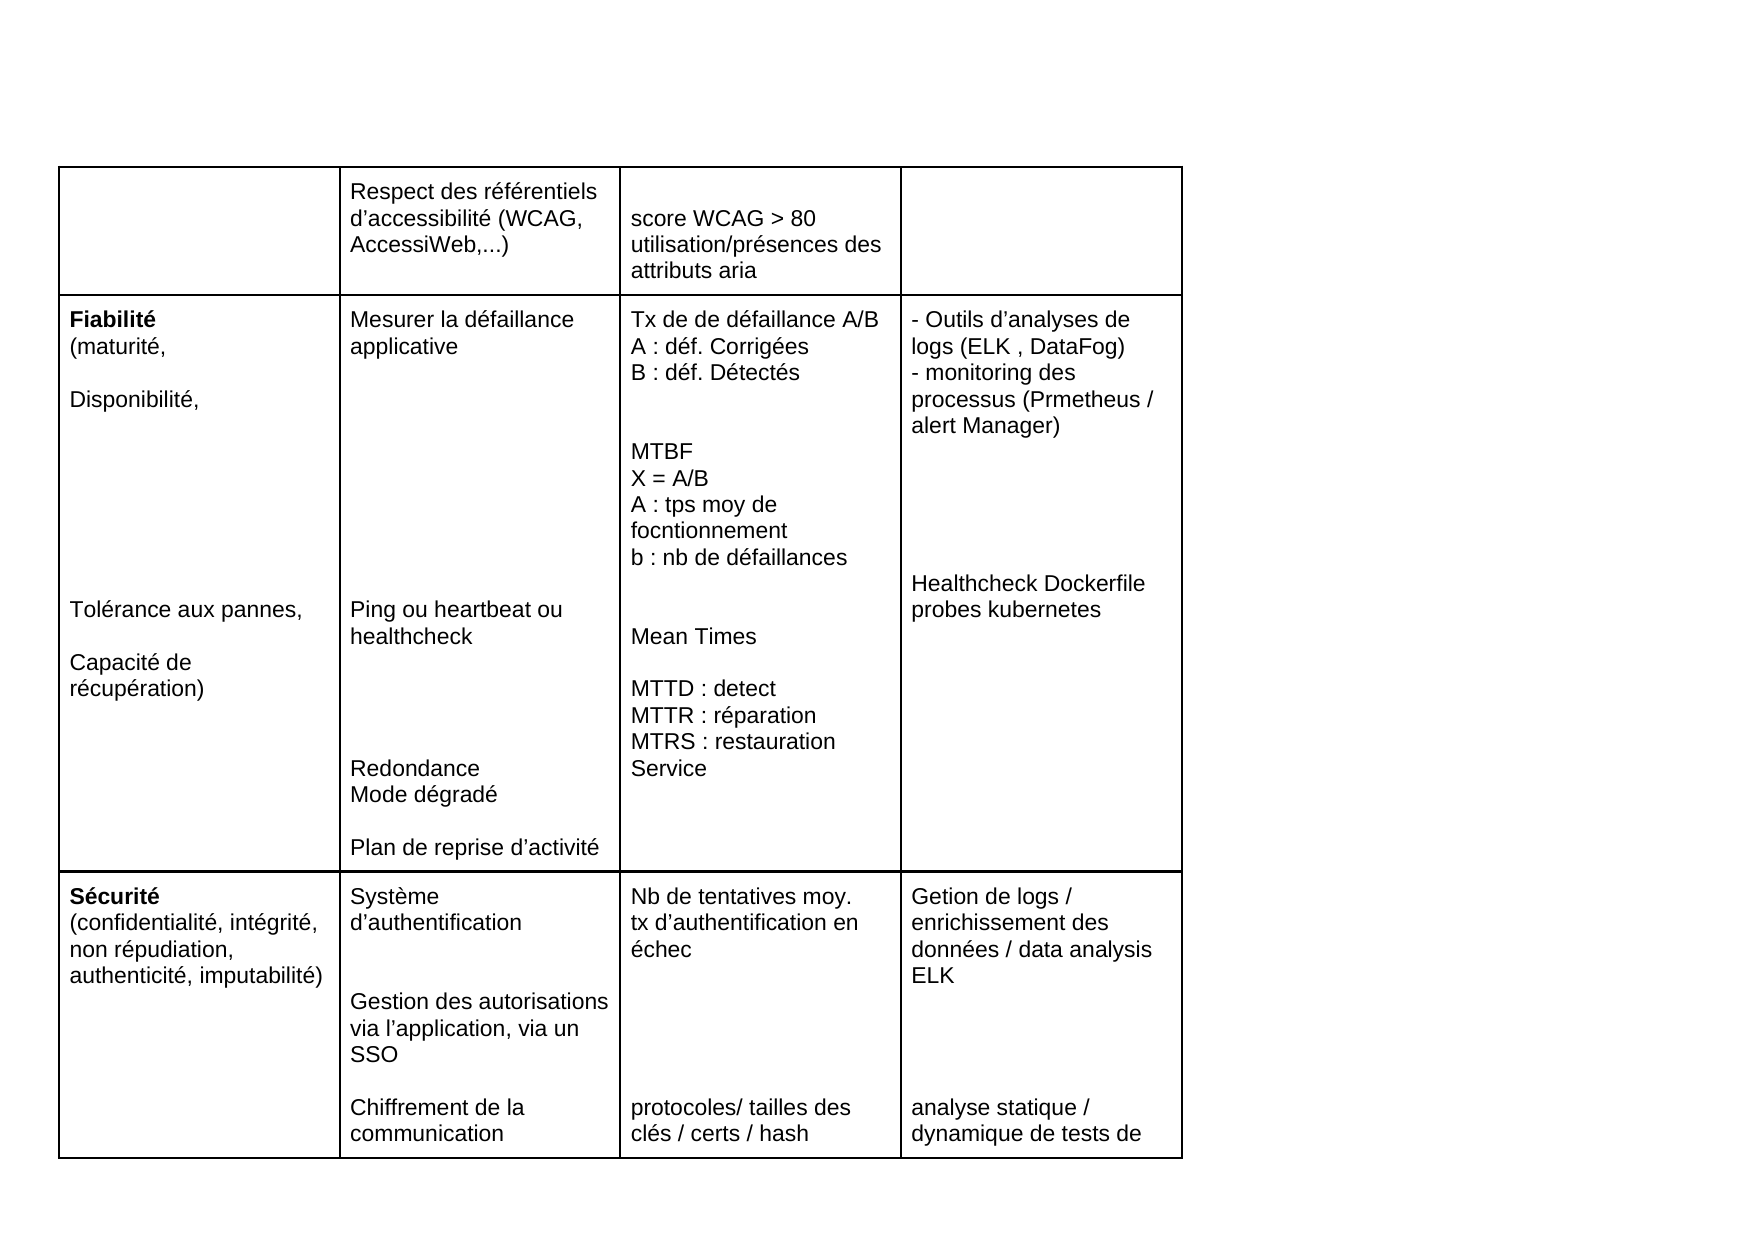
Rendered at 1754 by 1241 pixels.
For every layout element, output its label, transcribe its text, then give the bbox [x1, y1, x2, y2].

table_cell Respect des référentiels d’accessibilité (WCAG, AccessiWeb,...) [341, 168, 619, 294]
table_cell score WCAG > 80 utilisation/présences des attributs aria [621, 168, 900, 294]
table_cell Système d’authentification Gestion des autorisations via l’application, via un SSO Chiffrement de la communication [341, 873, 619, 1157]
table_cell - Outils d’analyses de logs (ELK , DataFog) - monitoring des processus (Prmetheus / alert Manager) Healthcheck Dockerfile probes kubernetes [902, 296, 1181, 870]
table_cell Sécurité (confidentialité, intégrité, non répudiation, authenticité, imputabilité) [60, 873, 339, 1157]
table_cell Fiabilité (maturité, Disponibilité, Tolérance aux pannes, Capacité de récupération) [60, 296, 339, 870]
table_cell Mesurer la défaillance applicative Ping ou heartbeat ou healthcheck Redondance Mode dégradé Plan de reprise d’activité [341, 296, 619, 870]
table_cell [902, 168, 1181, 294]
table_cell Getion de logs / enrichissement des données / data analysis ELK analyse statique / dynamique de tests de [902, 873, 1181, 1157]
table_cell [60, 168, 339, 294]
table_cell Nb de tentatives moy. tx d’authentification en échec protocoles/ tailles des clés / certs / hash [621, 873, 900, 1157]
table_cell Tx de de défaillance A/B A : déf. Corrigées B : déf. Détectés MTBF X = A/B A : tps moy de focntionnement b : nb de défaillances Mean Times MTTD : detect MTTR : réparation MTRS : restauration Service [621, 296, 900, 870]
